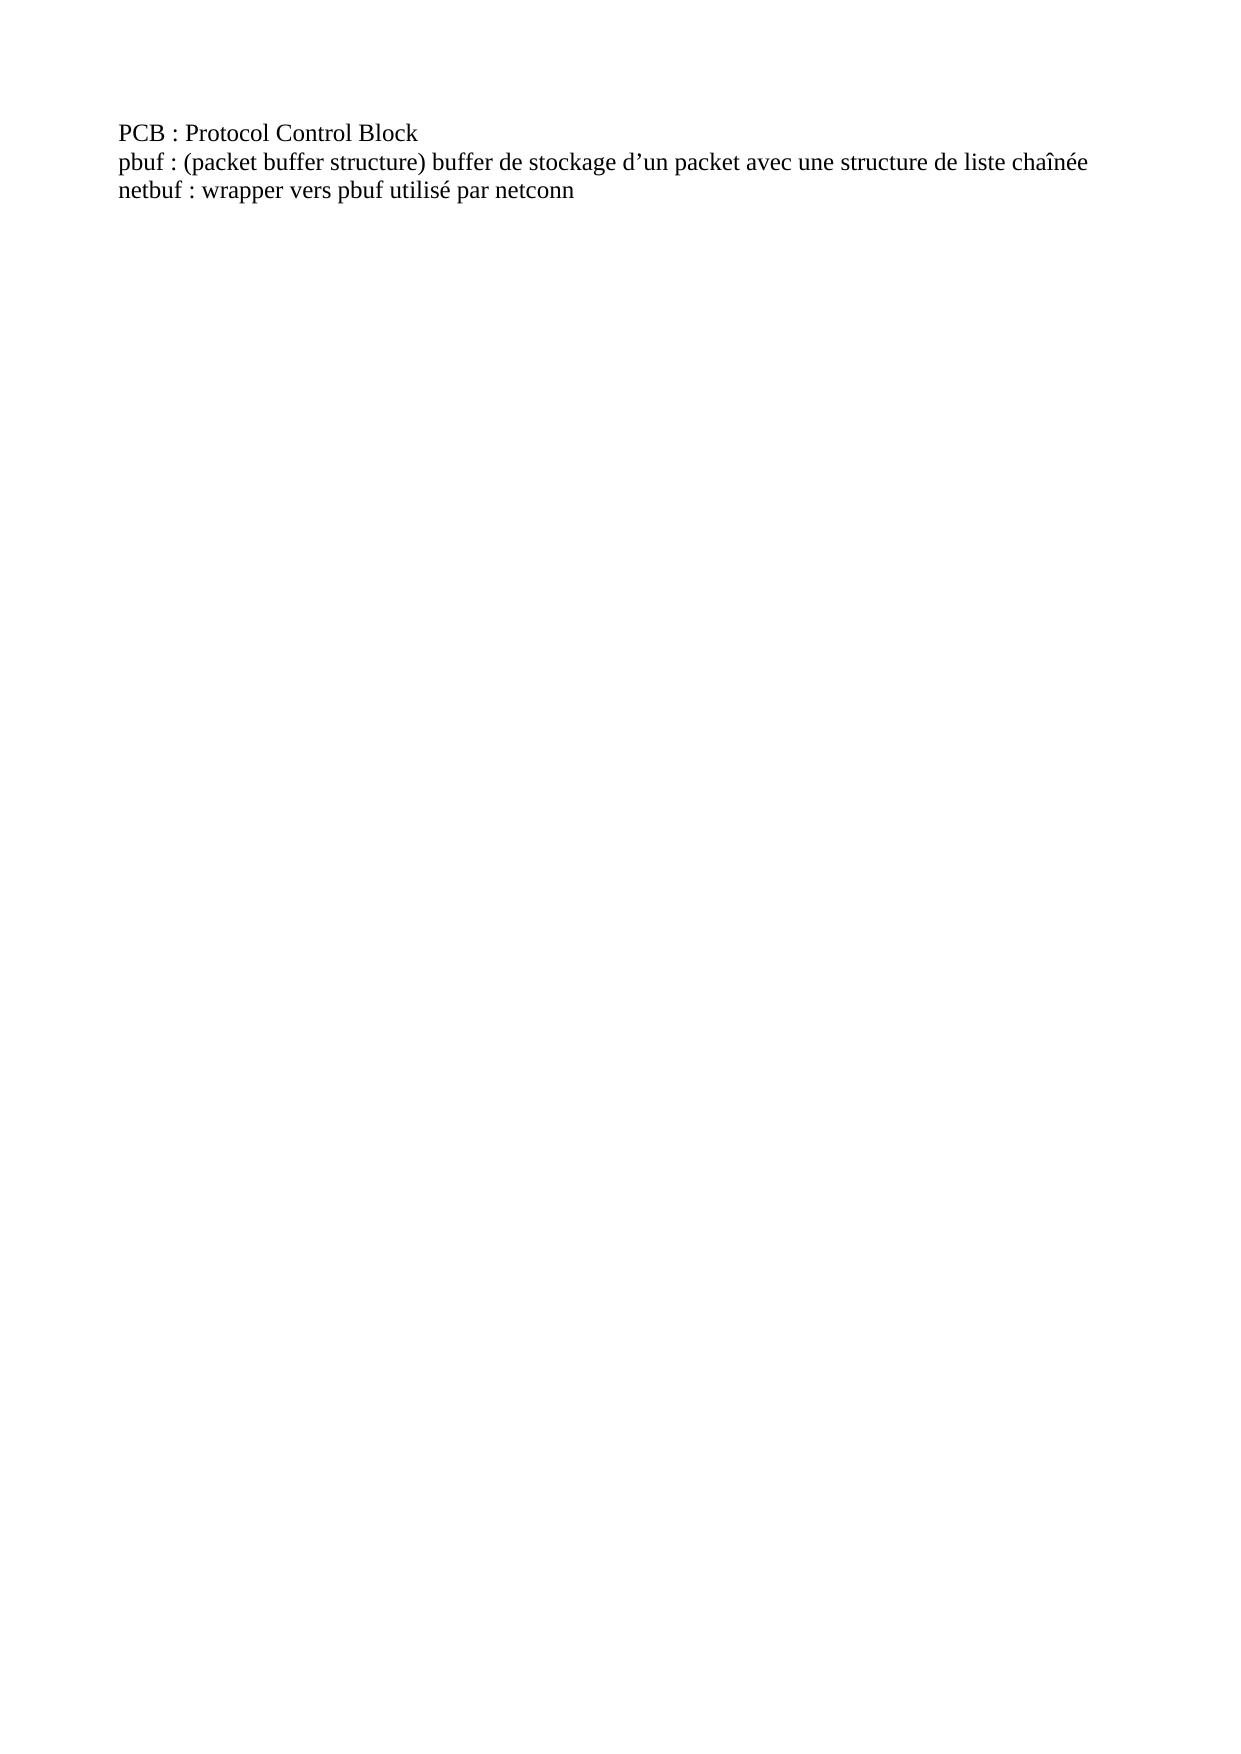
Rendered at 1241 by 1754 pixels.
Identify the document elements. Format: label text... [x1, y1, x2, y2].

text pbuf : (packet buffer structure) buffer de stockage d’un packet avec une structure de liste chaînée [118, 147, 1122, 176]
text PCB : Protocol Control Block [118, 118, 1122, 147]
text netbuf : wrapper vers pbuf utilisé par netconn [118, 176, 1122, 204]
